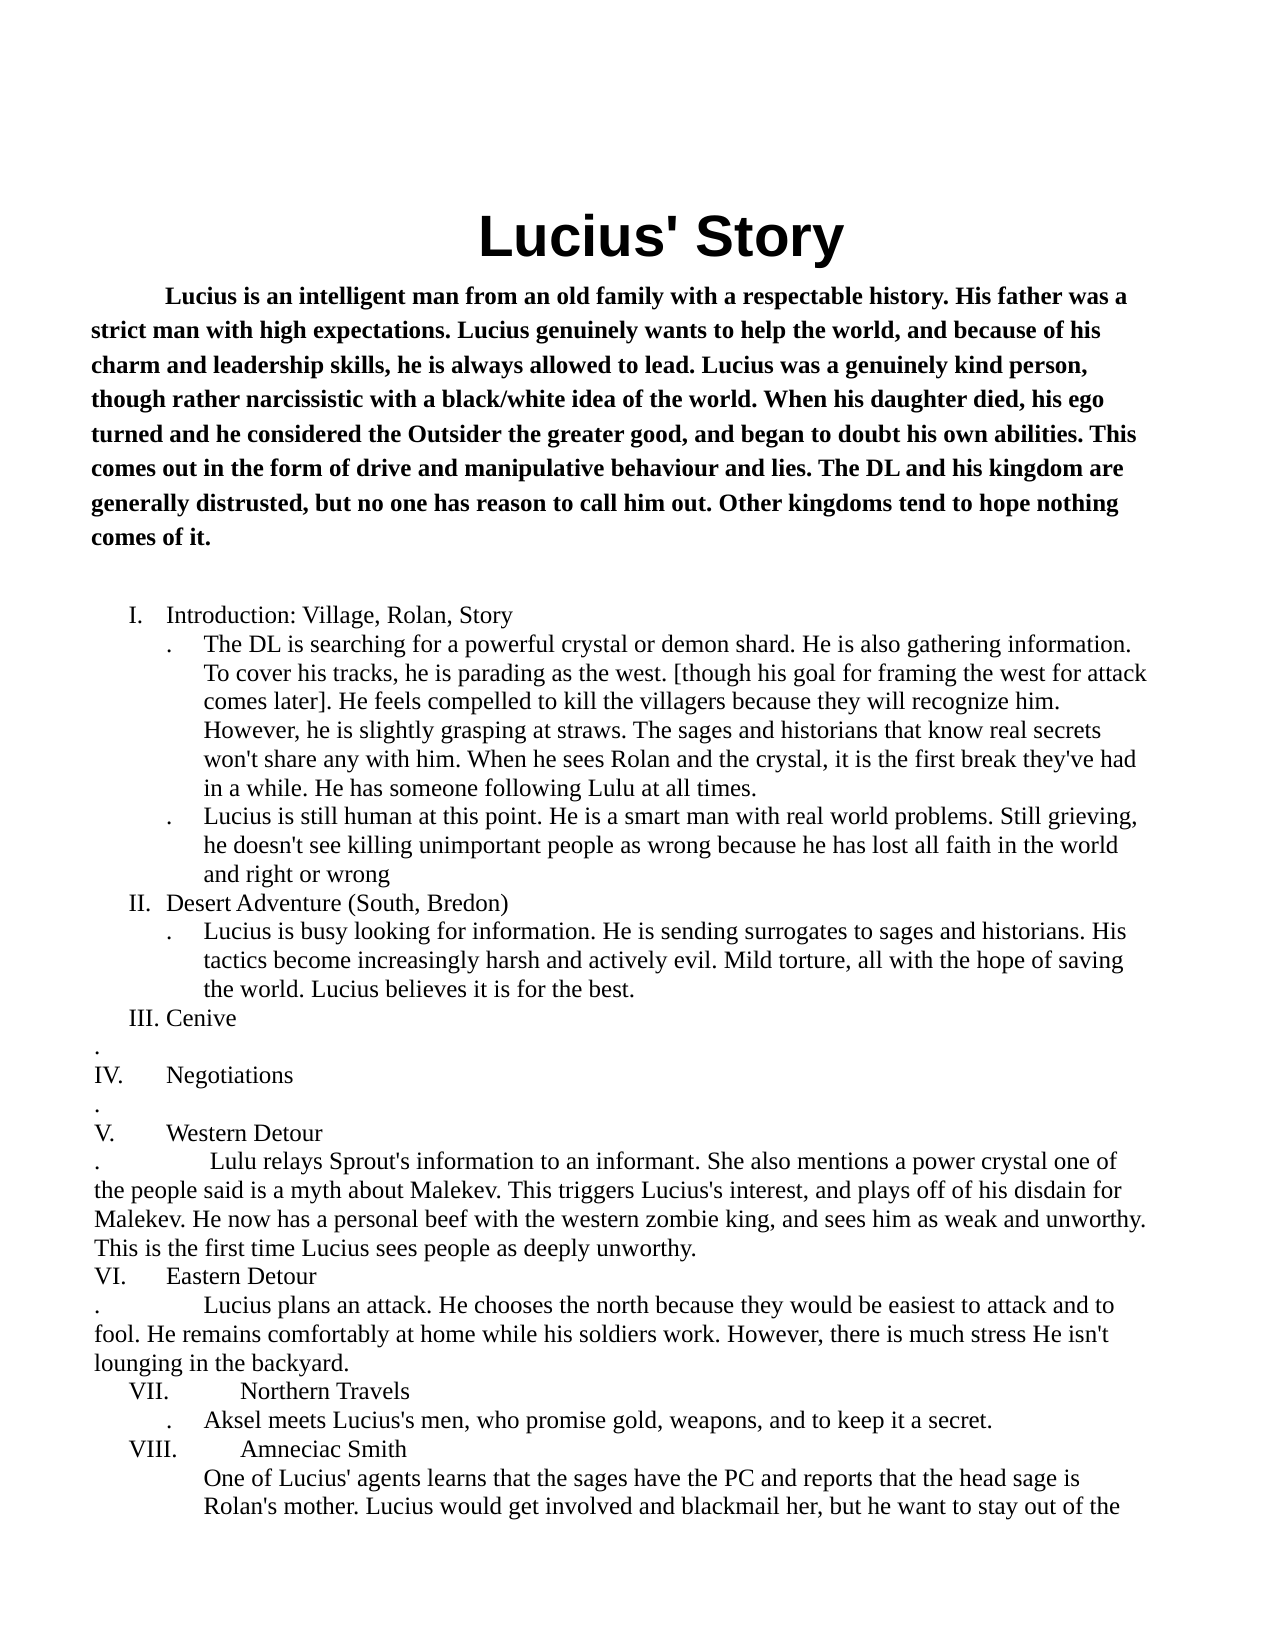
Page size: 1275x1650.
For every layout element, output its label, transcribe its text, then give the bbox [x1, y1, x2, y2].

list Desert Adventure (South, Bredon) [128, 888, 1157, 916]
list Northern Travels [128, 1376, 1157, 1405]
list Lucius is still human at this point. He is a smart man with real world problems. Still grieving, he doesn't see killing unimportant people as wrong because he has lost all faith in the world and right or wrong [166, 801, 1157, 888]
list Amneciac Smith [128, 1434, 1157, 1463]
text Lucius is an intelligent man from an old family with a respectable history. His father was a strict man with high expectations. Lucius genuinely wants to help the world, and because of his charm and leadership skills, he is always allowed to lead. Lucius was a genuinely kind person, though rather narcissistic with a black/white idea of the world. When his daughter died, his ego turned and he considered the Outsider the greater good, and began to doubt his own abilities. This comes out in the form of drive and manipulative behaviour and lies. The DL and his kingdom are generally distrusted, but no one has reason to call him out. Other kingdoms tend to hope nothing comes of it. [91, 281, 1157, 551]
list Eastern Detour [94, 1261, 1154, 1290]
title Lucius' Story [128, 201, 1157, 268]
list Western Detour [94, 1118, 1154, 1146]
list Cenive [128, 1003, 1157, 1031]
list Lulu relays Sprout's information to an informant. She also mentions a power crystal one of the people said is a myth about Malekev. This triggers Lucius's interest, and plays off of his disdain for Malekev. He now has a personal beef with the western zombie king, and sees him as weak and unworthy. This is the first time Lucius sees people as deeply unworthy. [94, 1146, 1154, 1261]
list Lucius is busy looking for information. He is sending surrogates to sages and historians. His tactics become increasingly harsh and actively evil. Mild torture, all with the hope of saving the world. Lucius believes it is for the best. [166, 916, 1157, 1003]
list Lucius plans an attack. He chooses the north because they would be easiest to attack and to fool. He remains comfortably at home while his soldiers work. However, there is much stress He isn't lounging in the backyard. [94, 1290, 1154, 1376]
list Introduction: Village, Rolan, Story [128, 600, 1157, 629]
list The DL is searching for a powerful crystal or demon shard. He is also gathering information. To cover his tracks, he is parading as the west. [though his goal for framing the west for attack comes later]. He feels compelled to kill the villagers because they will recognize him. However, he is slightly grasping at straws. The sages and historians that know real secrets won't share any with him. When he sees Rolan and the crystal, it is the first break they've had in a while. He has someone following Lulu at all times. [166, 629, 1157, 801]
list Negotiations [94, 1060, 1154, 1089]
list Aksel meets Lucius's men, who promise gold, weapons, and to keep it a secret. [166, 1405, 1157, 1434]
list One of Lucius' agents learns that the sages have the PC and reports that the head sage is Rolan's mother. Lucius would get involved and blackmail her, but he want to stay out of the [166, 1463, 1157, 1520]
